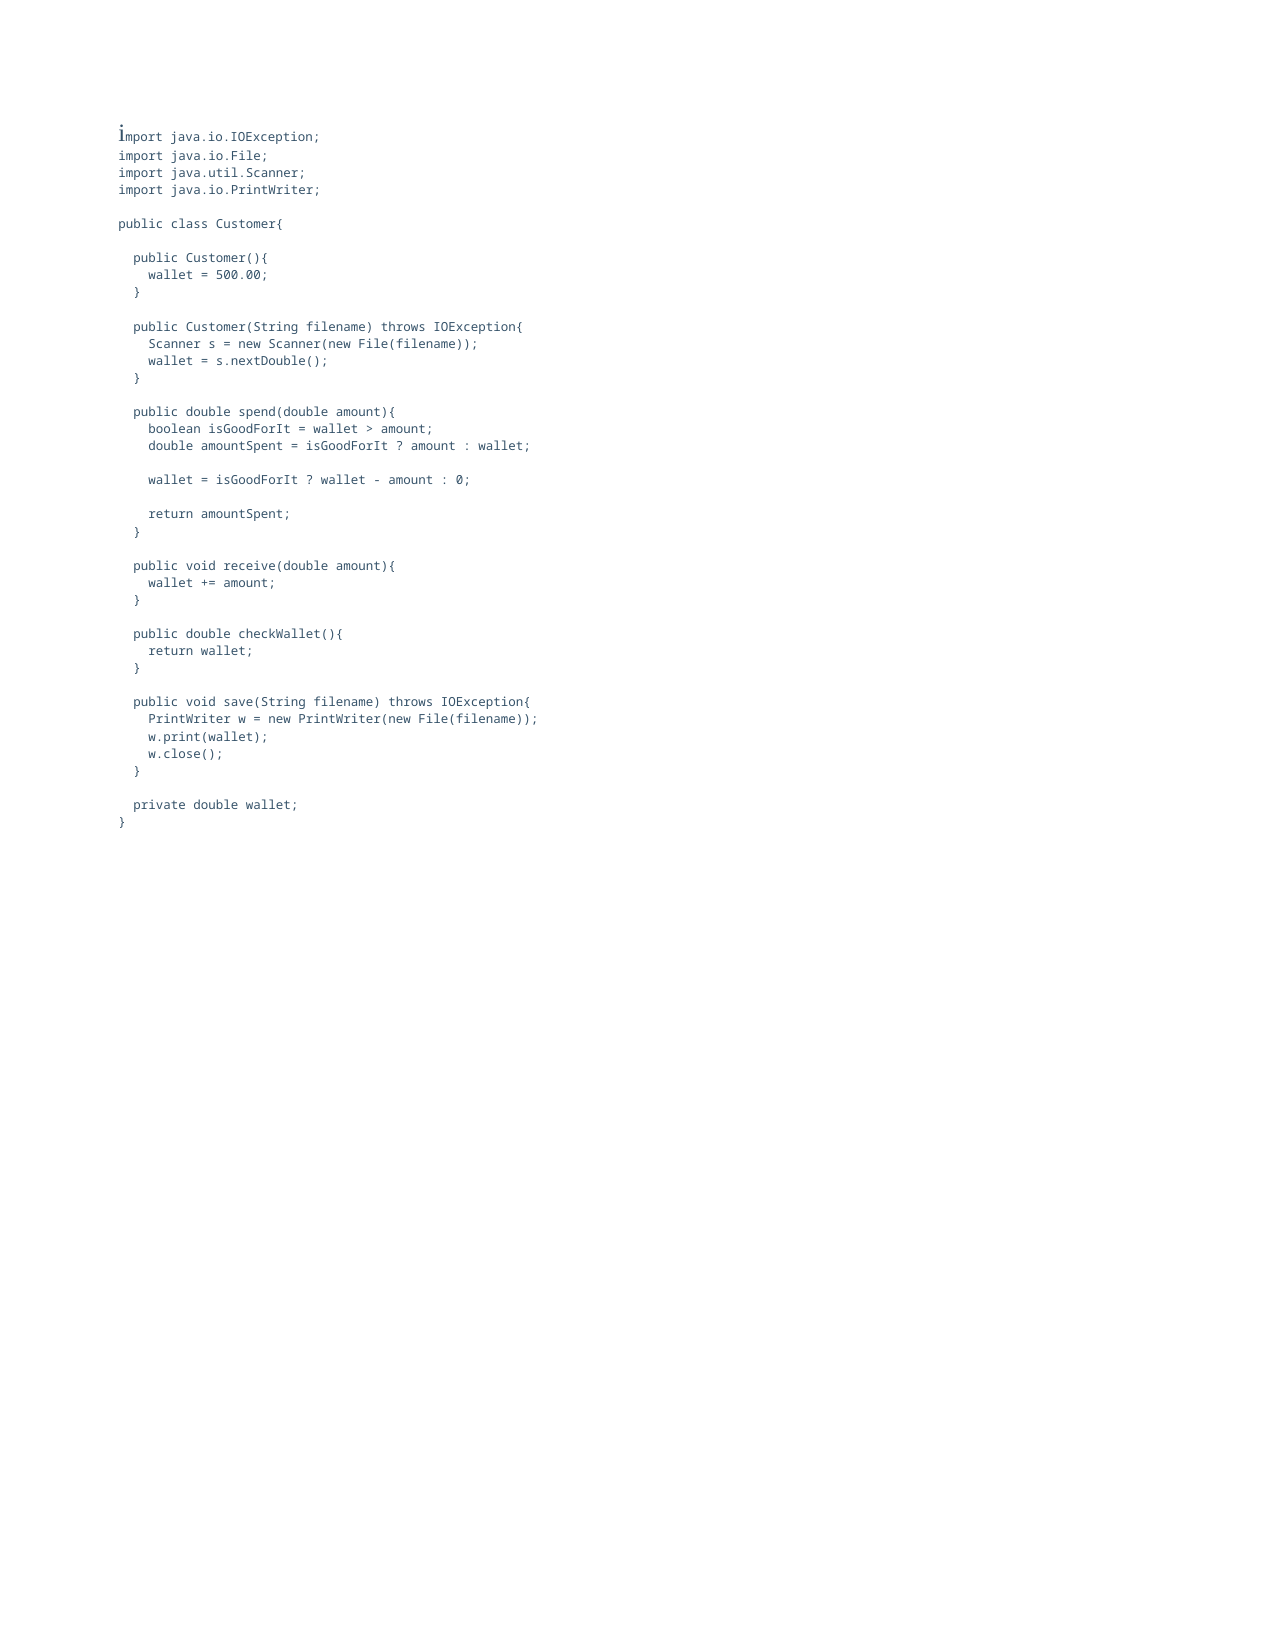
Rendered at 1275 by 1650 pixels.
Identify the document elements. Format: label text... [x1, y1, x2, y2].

text public double checkWallet(){ [118, 625, 1157, 642]
text boolean isGoodForIt = wallet > amount; [118, 420, 1157, 437]
text import java.io.File; [118, 147, 1157, 164]
text return amountSpent; [118, 506, 1157, 523]
text w.print(wallet); [118, 728, 1157, 745]
text } [118, 591, 1157, 608]
text w.close(); [118, 745, 1157, 762]
text wallet += amount; [118, 574, 1157, 591]
text public void receive(double amount){ [118, 557, 1157, 574]
text public class Customer{ [118, 215, 1157, 232]
text } [118, 762, 1157, 779]
text } [118, 523, 1157, 540]
text } [118, 283, 1157, 301]
text public void save(String filename) throws IOException{ [118, 693, 1157, 711]
text import java.util.Scanner; [118, 164, 1157, 181]
text } [118, 813, 1157, 830]
text public double spend(double amount){ [118, 403, 1157, 420]
text } [118, 369, 1157, 386]
text return wallet; [118, 642, 1157, 659]
text public Customer(){ [118, 249, 1157, 266]
text import java.io.PrintWriter; [118, 181, 1157, 198]
text } [118, 659, 1157, 676]
text PrintWriter w = new PrintWriter(new File(filename)); [118, 711, 1157, 728]
text Scanner s = new Scanner(new File(filename)); [118, 335, 1157, 352]
text double amountSpent = isGoodForIt ? amount : wallet; [118, 437, 1157, 454]
text import java.io.IOException; [118, 118, 1157, 147]
text wallet = s.nextDouble(); [118, 352, 1157, 369]
text wallet = 500.00; [118, 266, 1157, 283]
text wallet = isGoodForIt ? wallet - amount : 0; [118, 471, 1157, 488]
text public Customer(String filename) throws IOException{ [118, 318, 1157, 335]
text private double wallet; [118, 796, 1157, 813]
